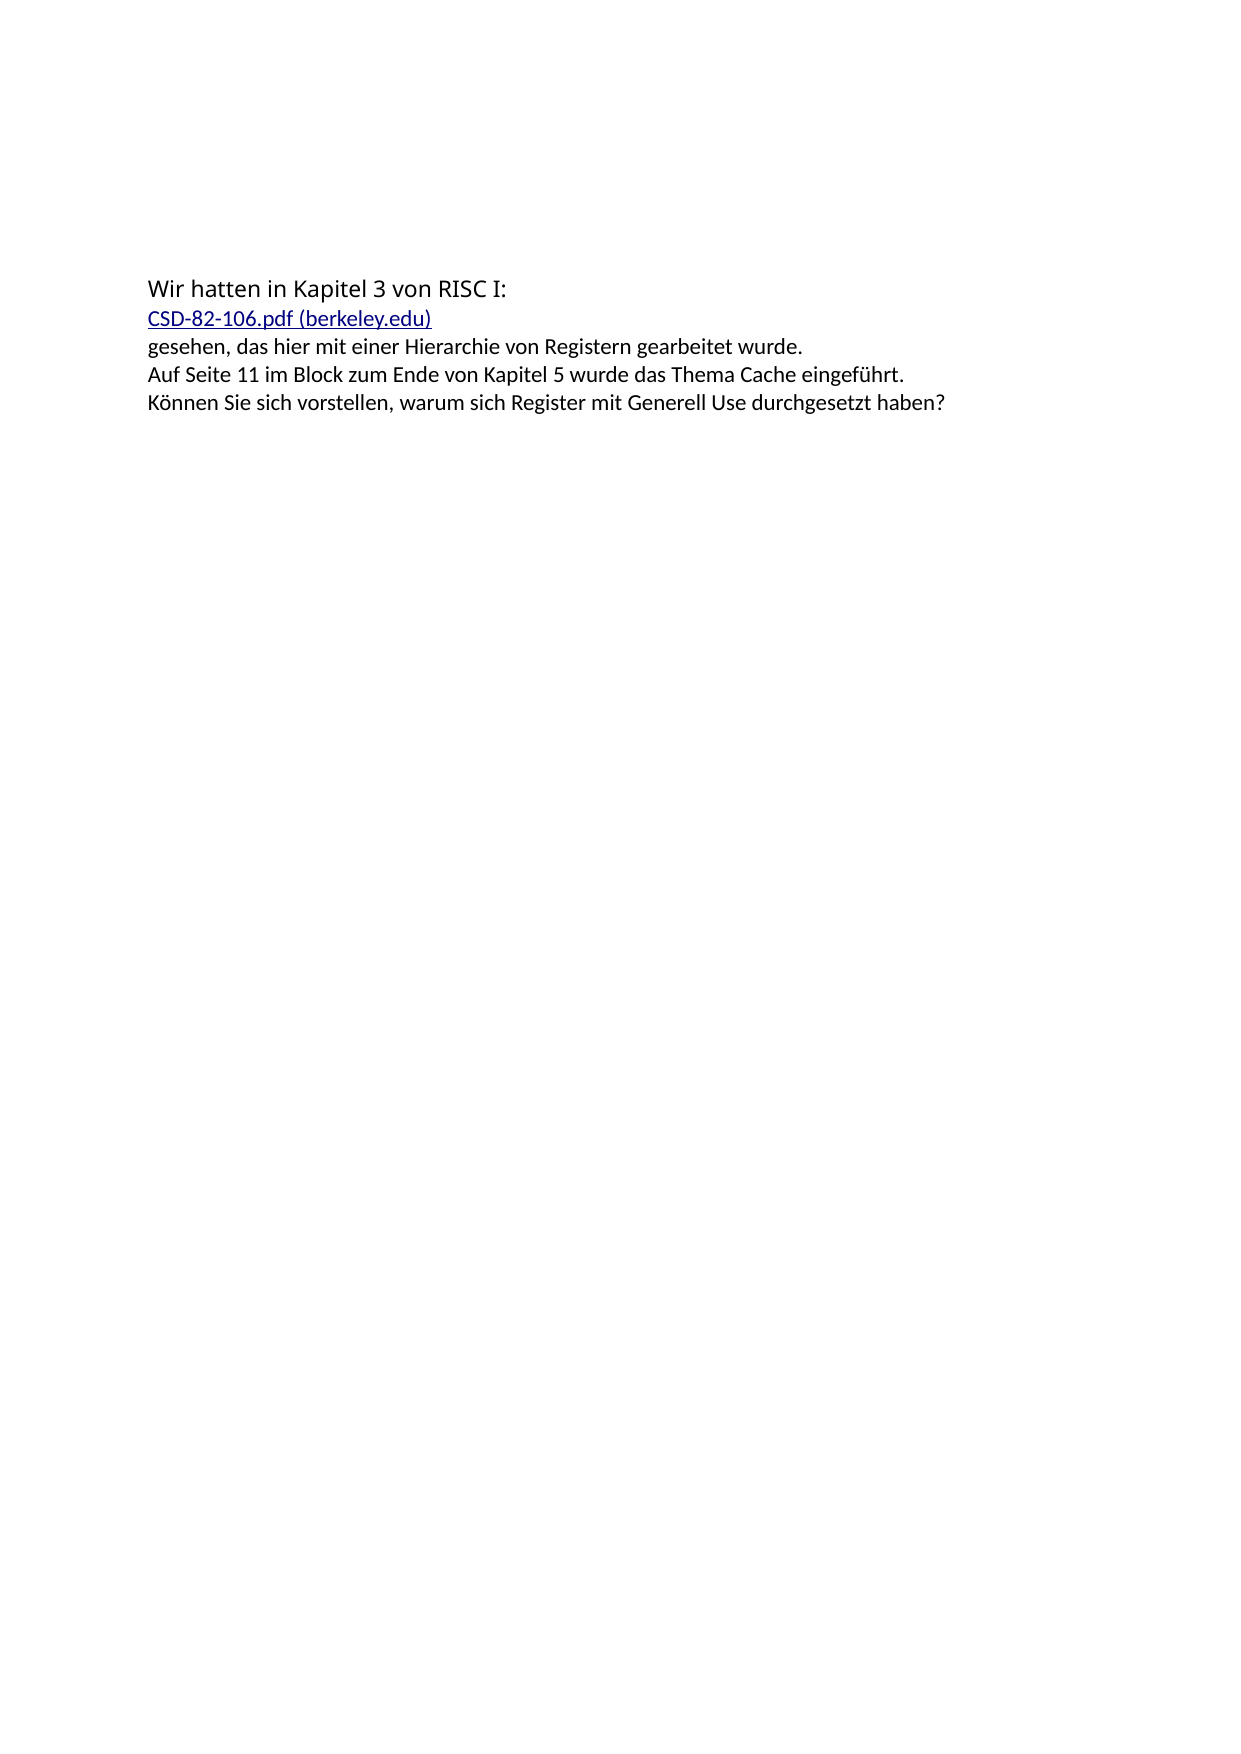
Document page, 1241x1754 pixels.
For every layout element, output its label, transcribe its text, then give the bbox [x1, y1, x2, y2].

text Wir hatten in Kapitel 3 von RISC I: CSD-82-106.pdf (berkeley.edu) gesehen, das hier mit einer Hierarchie von Registern gearbeitet wurde. Auf Seite 11 im Block zum Ende von Kapitel 5 wurde das Thema Cache eingeführt. Können Sie sich vorstellen, warum sich Register mit Generell Use durchgesetzt haben? [148, 273, 1093, 416]
